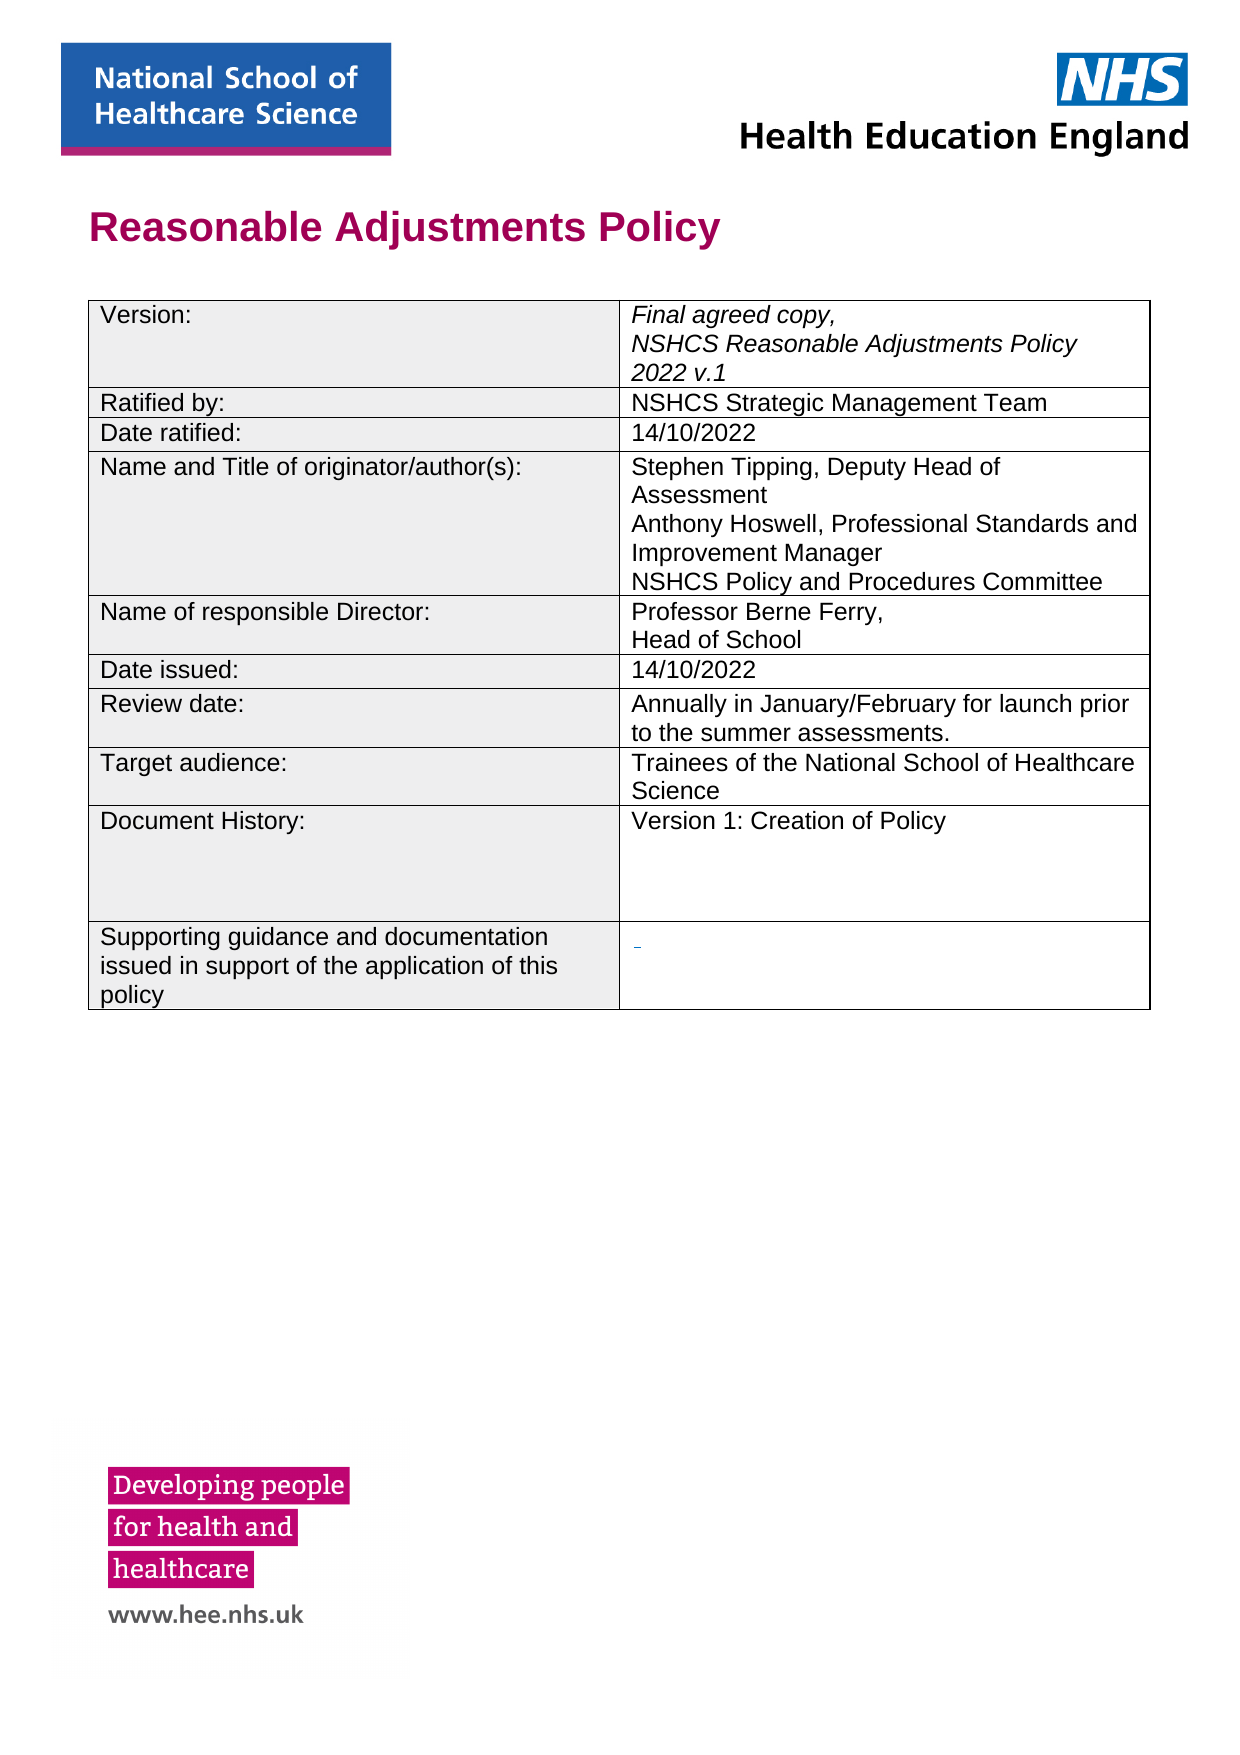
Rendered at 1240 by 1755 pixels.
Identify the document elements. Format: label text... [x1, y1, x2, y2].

table_cell 14/10/2022 [620, 418, 1149, 451]
table_cell Annually in January/February for launch prior to the summer assessments. [620, 689, 1149, 747]
table_cell Date ratified: [89, 418, 619, 451]
table_cell Document History: [89, 806, 619, 921]
table_cell Version 1: Creation of Policy [620, 806, 1149, 921]
table_cell [620, 922, 1149, 1008]
table_cell Supporting guidance and documentation issued in support of the application of this policy [89, 922, 619, 1008]
table_cell NSHCS Strategic Management Team [620, 388, 1149, 417]
table_cell Target audience: [89, 748, 619, 805]
table_header Version: [89, 301, 619, 387]
table_cell Review date: [89, 689, 619, 747]
table_cell Professor Berne Ferry, Head of School [620, 596, 1149, 654]
table_header Final agreed copy, NSHCS Reasonable Adjustments Policy 2022 v.1 [620, 301, 1149, 387]
table_cell Ratified by: [89, 388, 619, 417]
table_cell 14/10/2022 [620, 655, 1149, 688]
subtitle Reasonable Adjustments Policy [89, 202, 1151, 250]
table_cell Name and Title of originator/author(s): [89, 452, 619, 595]
table_cell Date issued: [89, 655, 619, 688]
table_cell Stephen Tipping, Deputy Head of Assessment Anthony Hoswell, Professional Standards and Improvement Manager NSHCS Policy and Procedures Committee [620, 452, 1149, 595]
table_cell Trainees of the National School of Healthcare Science [620, 748, 1149, 805]
table_cell Name of responsible Director: [89, 596, 619, 654]
